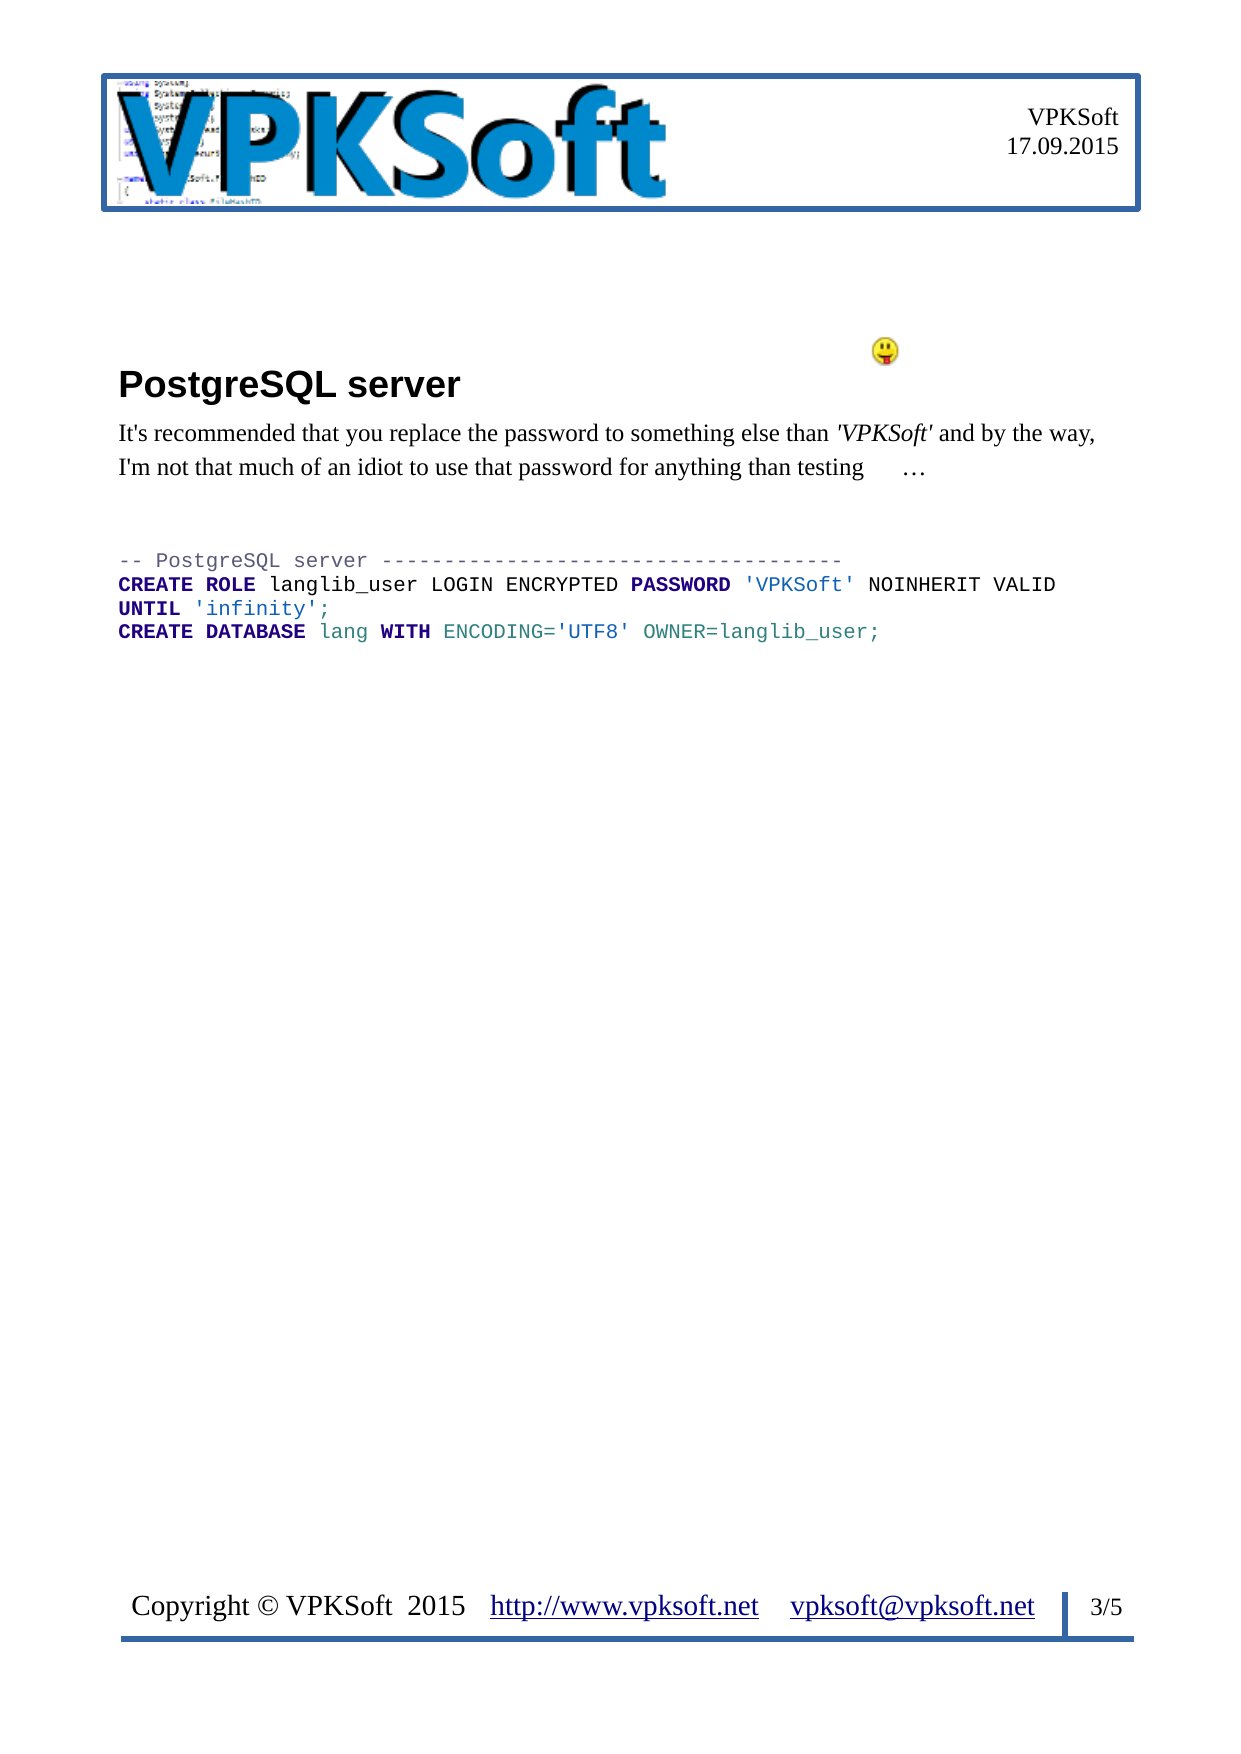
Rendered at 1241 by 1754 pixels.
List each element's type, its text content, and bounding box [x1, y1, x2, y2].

text It's recommended that you replace the password to something else than 'VPKSoft' and by the way, I'm not that much of an idiot to use that password for anything than testing … [118, 418, 1122, 481]
subtitle PostgreSQL server [118, 362, 1122, 405]
text -- PostgreSQL server ------------------------------------- [118, 550, 1122, 574]
picture [116, 81, 672, 204]
text CREATE DATABASE lang WITH ENCODING='UTF8' OWNER=langlib_user; [118, 621, 1122, 645]
text CREATE ROLE langlib_user LOGIN ENCRYPTED PASSWORD 'VPKSoft' NOINHERIT VALID UNTIL 'infinity'; [118, 574, 1122, 621]
picture [871, 337, 900, 366]
